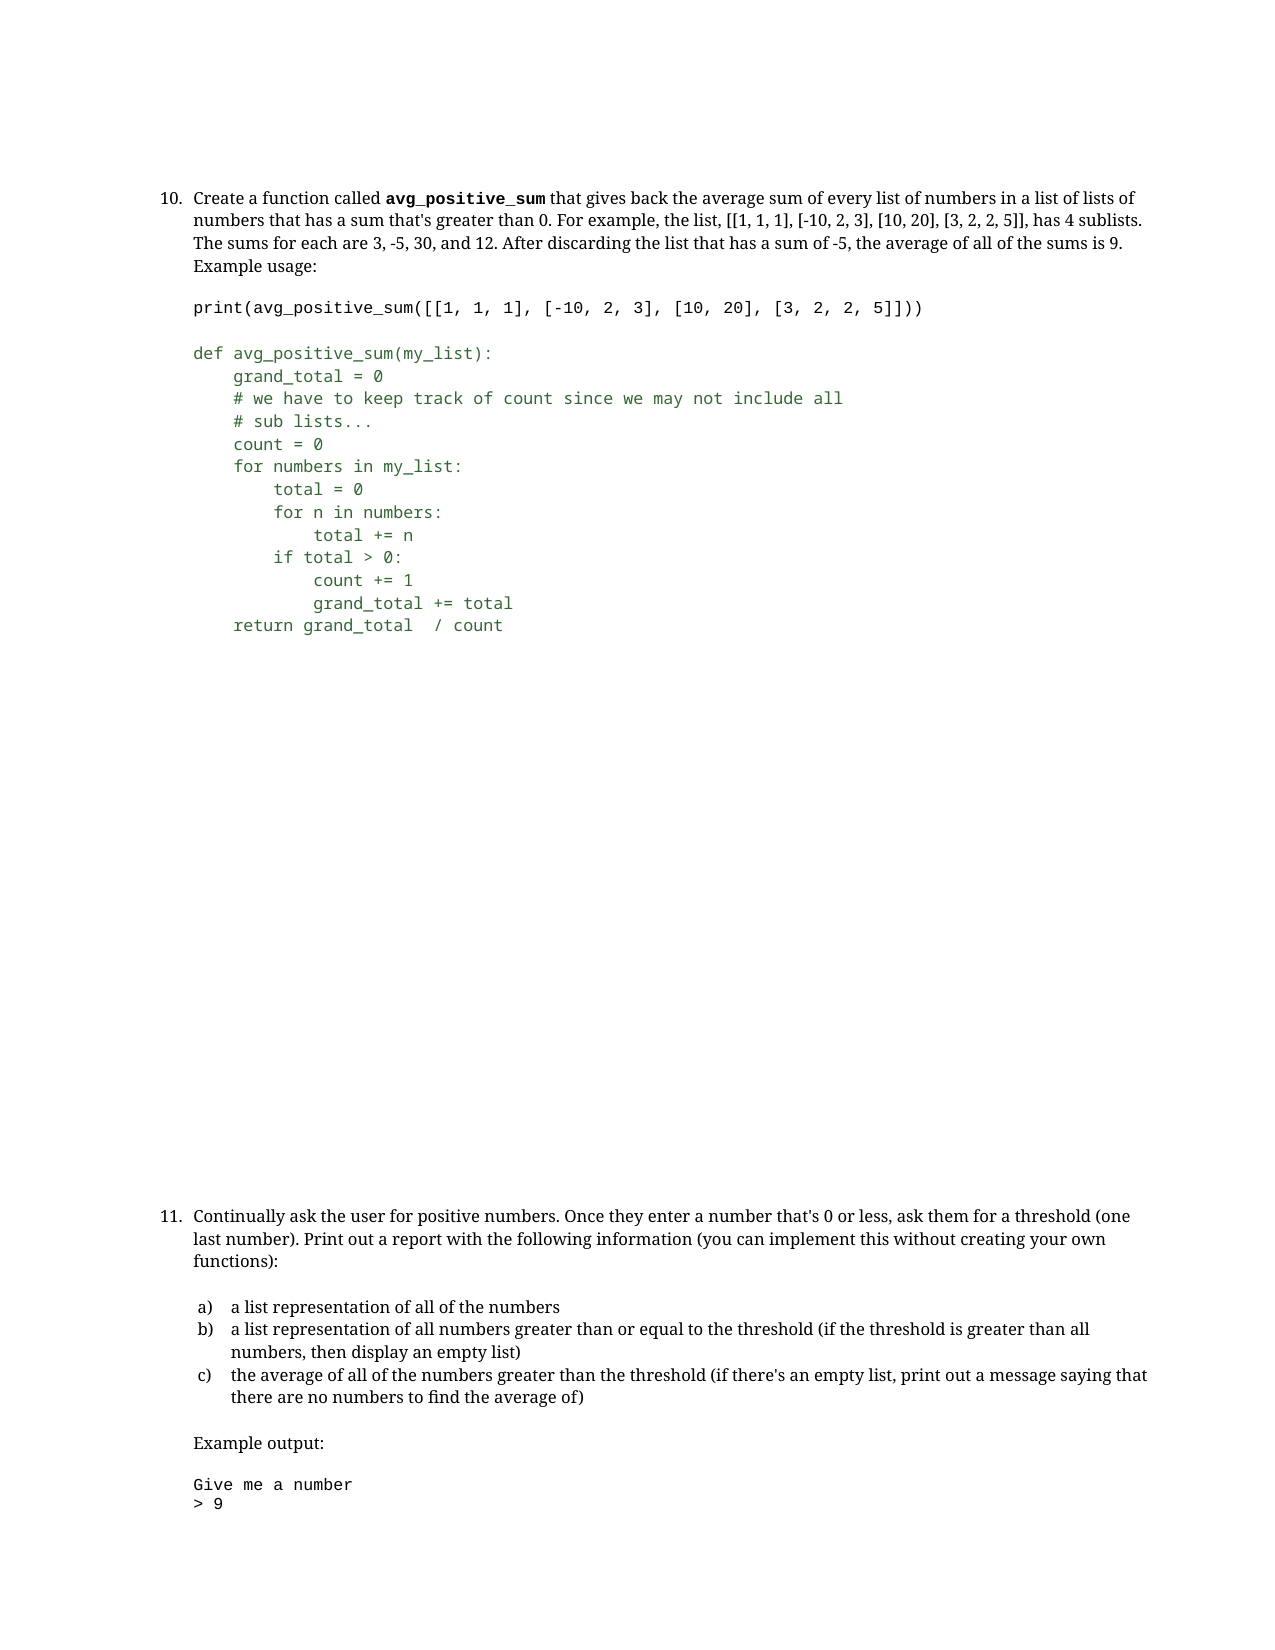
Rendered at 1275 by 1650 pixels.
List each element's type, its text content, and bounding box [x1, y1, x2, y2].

list return grand_total / count [156, 614, 1157, 637]
list the average of all of the numbers greater than the threshold (if there's an empty list, print out a message saying that there are no numbers to find the average of) [193, 1363, 1157, 1431]
list # we have to keep track of count since we may not include all [156, 387, 1157, 409]
list > 9 [156, 1496, 1157, 1514]
list for numbers in my_list: [156, 455, 1157, 478]
list Create a function called avg_positive_sum that gives back the average sum of every list of numbers in a list of lists of numbers that has a sum that's greater than 0. For example, the list, [[1, 1, 1], [-10, 2, 3], [10, 20], [3, 2, 2, 5]], has 4 sublists. The sums for each are 3, -5, 30, and 12. After discarding the list that has a sum of -5, the average of all of the sums is 9. Example usage: print(avg_positive_sum([[1, 1, 1], [-10, 2, 3], [10, 20], [3, 2, 2, 5]])) def avg_positive_sum(my_list): [156, 186, 1157, 364]
list grand_total += total [156, 591, 1157, 614]
list total = 0 [156, 478, 1157, 500]
list Example output: Give me a number [156, 1431, 1157, 1496]
list grand_total = 0 [156, 364, 1157, 387]
list Continually ask the user for positive numbers. Once they enter a number that's 0 or less, ask them for a threshold (one last number). Print out a report with the following information (you can implement this without creating your own functions): [156, 1204, 1157, 1295]
list count += 1 [156, 568, 1157, 591]
list a list representation of all numbers greater than or equal to the threshold (if the threshold is greater than all numbers, then display an empty list) [193, 1318, 1157, 1363]
list a list representation of all of the numbers [193, 1295, 1157, 1318]
list count = 0 [156, 432, 1157, 455]
list if total > 0: [156, 546, 1157, 568]
list for n in numbers: [156, 500, 1157, 523]
list # sub lists... [156, 409, 1157, 432]
list total += n [156, 523, 1157, 546]
